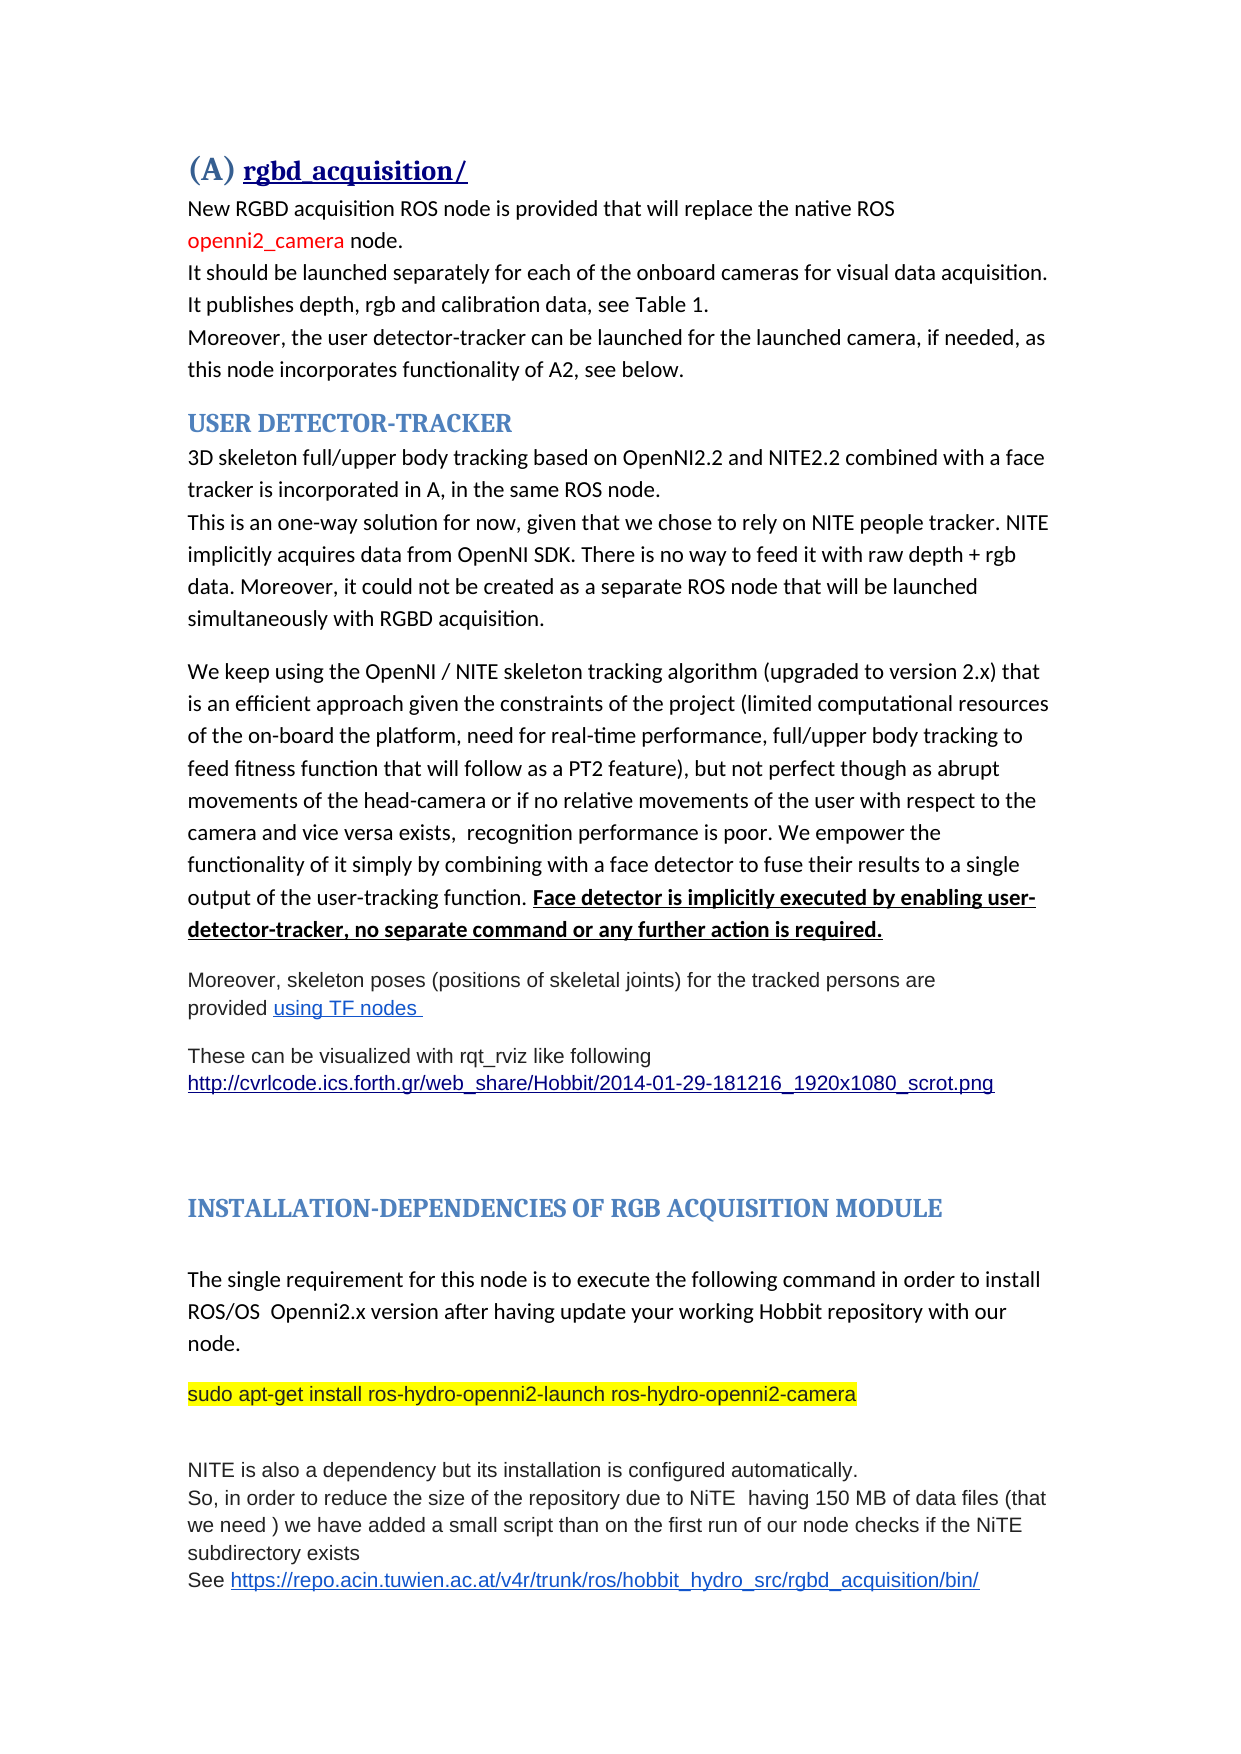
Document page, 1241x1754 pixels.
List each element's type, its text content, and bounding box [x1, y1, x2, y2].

subtitle (A) rgbd_acquisition/ [187, 150, 1053, 188]
text Moreover, skeleton poses (positions of skeletal joints) for the tracked persons are provided using TF nodes [187, 968, 1053, 1019]
subtitle INSTALLATION-DEPENDENCIES OF RGB ACQUISITION MODULE [187, 1193, 1053, 1260]
text These can be visualized with rqt_rviz like following http://cvrlcode.ics.forth.gr/web_share/Hobbit/2014-01-29-181216_1920x1080_scrot.png [187, 1044, 1053, 1095]
text We keep using the OpenNI / NITE skeleton tracking algorithm (upgraded to version 2.x) that is an efficient approach given the constraints of the project (limited computational resources of the on-board the platform, need for real-time performance, full/upper body tracking to feed fitness function that will follow as a PT2 feature), but not perfect though as abrupt movements of the head-camera or if no relative movements of the user with respect to the camera and vice versa exists, recognition performance is poor. We empower the functionality of it simply by combining with a face detector to fuse their results to a single output of the user-tracking function. Face detector is implicitly executed by enabling user-detector-tracker, no separate command or any further action is required. [187, 657, 1053, 943]
text sudo apt-get install ros-hydro-openni2-launch ros-hydro-openni2-camera [187, 1382, 1053, 1406]
text New RGBD acquisition ROS node is provided that will replace the native ROS openni2_camera node. It should be launched separately for each of the onboard cameras for visual data acquisition. It publishes depth, rgb and calibration data, see Table 1. Moreover, the user detector-tracker can be launched for the launched camera, if needed, as this node incorporates functionality of A2, see below. [187, 194, 1053, 383]
text USER DETECTOR-TRACKER 3D skeleton full/upper body tracking based on OpenNI2.2 and NITE2.2 combined with a face tracker is incorporated in A, in the same ROS node. This is an one-way solution for now, given that we chose to rely on NITE people tracker. NITE implicitly acquires data from OpenNI SDK. There is no way to feed it with raw depth + rgb data. Moreover, it could not be created as a separate ROS node that will be launched simultaneously with RGBD acquisition. [187, 408, 1053, 632]
text The single requirement for this node is to execute the following command in order to install ROS/OS Openni2.x version after having update your working Hobbit repository with our node. [187, 1265, 1053, 1357]
text NITE is also a dependency but its installation is configured automatically. So, in order to reduce the size of the repository due to NiTE having 150 MB of data files (that we need ) we have added a small script than on the first run of our node checks if the NiTE subdirectory exists See https://repo.acin.tuwien.ac.at/v4r/trunk/ros/hobbit_hydro_src/rgbd_acquisition/bin/ [187, 1431, 1053, 1592]
